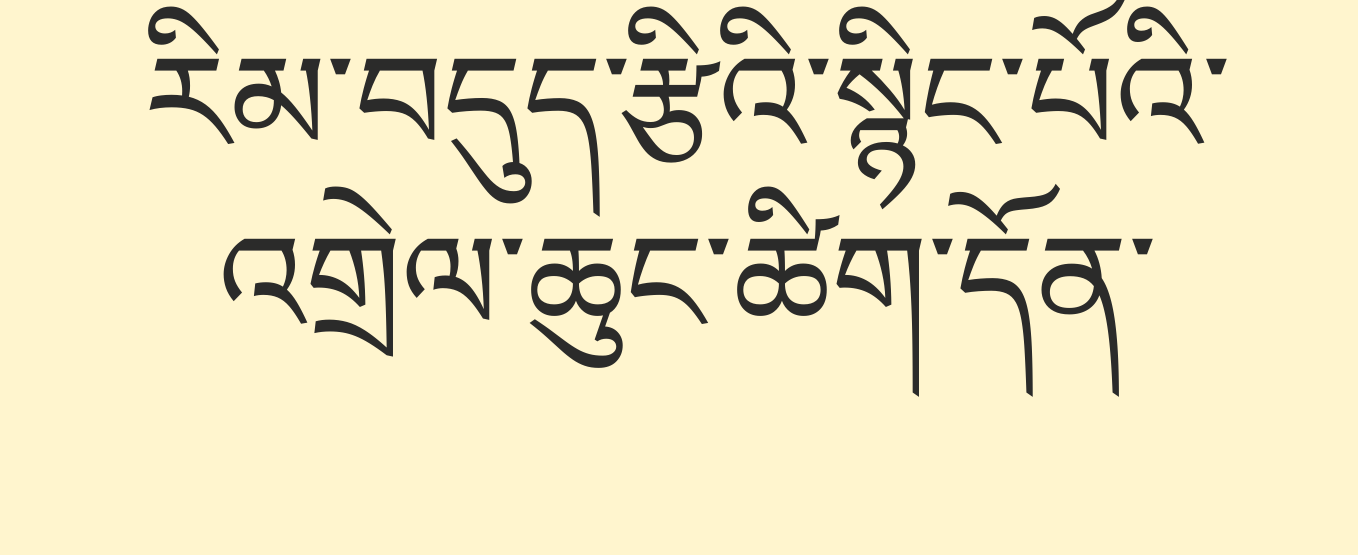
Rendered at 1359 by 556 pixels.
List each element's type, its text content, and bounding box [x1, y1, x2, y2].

subtitle རིམ་བདུད་རྩིའི་སྙིང་པོའི་འགྲེལ་ཆུང་ཚིག་དོན་ [29, 29, 1346, 388]
